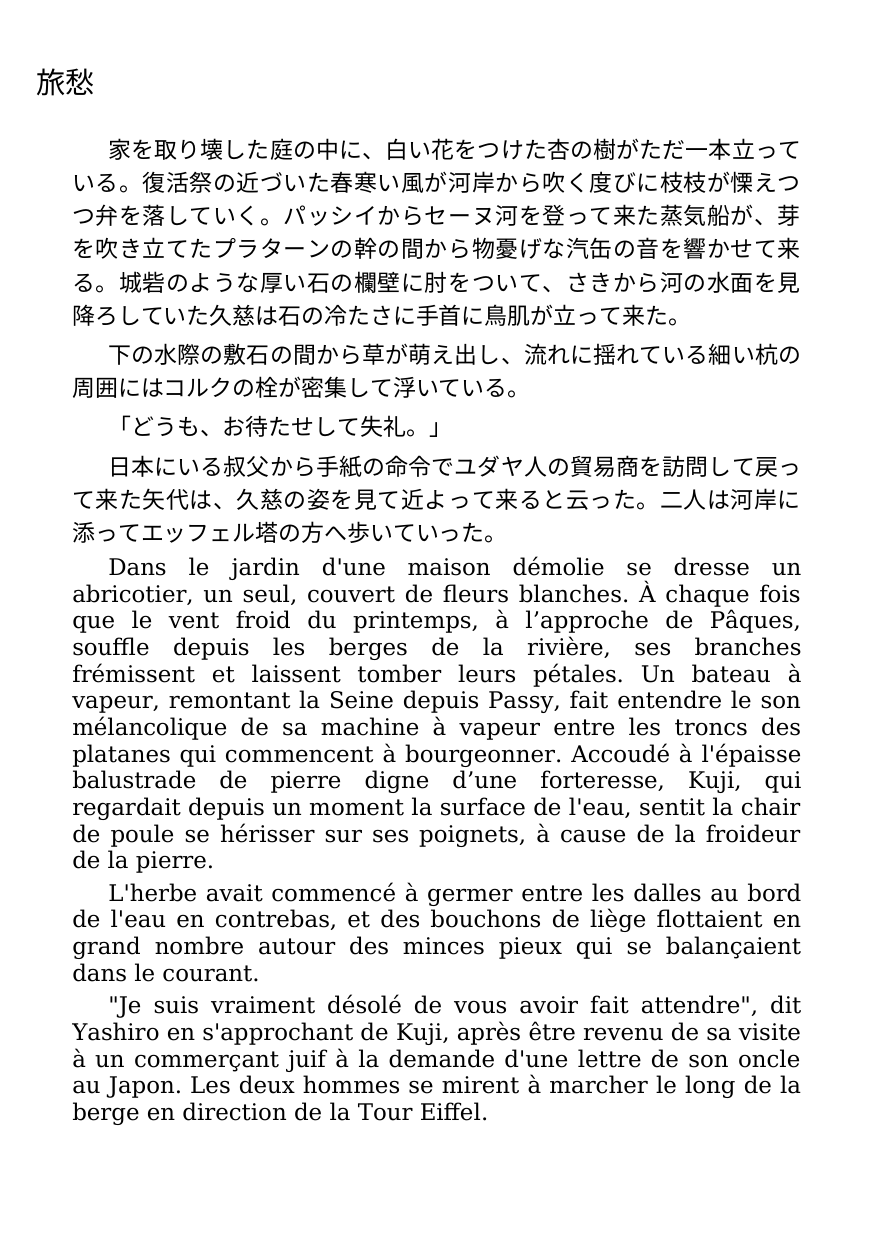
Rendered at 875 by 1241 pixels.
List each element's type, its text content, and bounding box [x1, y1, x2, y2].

text L'herbe avait commencé à germer entre les dalles au bord de l'eau en contrebas, et des bouchons de liège flottaient en grand nombre autour des minces pieux qui se balançaient dans le courant. [72, 880, 802, 987]
text 下の水際の敷石の間から草が萌え出し、流れに揺れている細い杭の周囲にはコルクの栓が密集して浮いている。 [72, 337, 802, 403]
text 家を取り壊した庭の中に、白い花をつけた杏の樹がただ一本立っている。復活祭の近づいた春寒い風が河岸から吹く度びに枝枝が慄えつつ弁を落していく。パッシイからセーヌ河を登って来た蒸気船が、芽を吹き立てたプラターンの幹の間から物憂げな汽缶の音を響かせて来る。城砦のような厚い石の欄壁に肘をついて、さきから河の水面を見降ろしていた久慈は石の冷たさに手首に鳥肌が立って来た。 [72, 132, 802, 331]
text 「どうも、お待たせして失礼。」 [72, 409, 802, 442]
text 日本にいる叔父から手紙の命令でユダヤ人の貿易商を訪問して戻って来た矢代は、久慈の姿を見て近よって来ると云った。二人は河岸に添ってエッフェル塔の方へ歩いていった。 [72, 448, 802, 548]
text Dans le jardin d'une maison démolie se dresse un abricotier, un seul, couvert de fleurs blanches. À chaque fois que le vent froid du printemps, à l’approche de Pâques, souffle depuis les berges de la rivière, ses branches frémissent et laissent tomber leurs pétales. Un bateau à vapeur, remontant la Seine depuis Passy, fait entendre le son mélancolique de sa machine à vapeur entre les troncs des platanes qui commencent à bourgeonner. Accoudé à l'épaisse balustrade de pierre digne d’une forteresse, Kuji, qui regardait depuis un moment la surface de l'eau, sentit la chair de poule se hérisser sur ses poignets, à cause de la froideur de la pierre. [72, 554, 802, 874]
subtitle 旅愁 [36, 60, 838, 102]
text "Je suis vraiment désolé de vous avoir fait attendre", dit Yashiro en s'approchant de Kuji, après être revenu de sa visite à un commerçant juif à la demande d'une lettre de son oncle au Japon. Les deux hommes se mirent à marcher le long de la berge en direction de la Tour Eiffel. [72, 993, 802, 1126]
